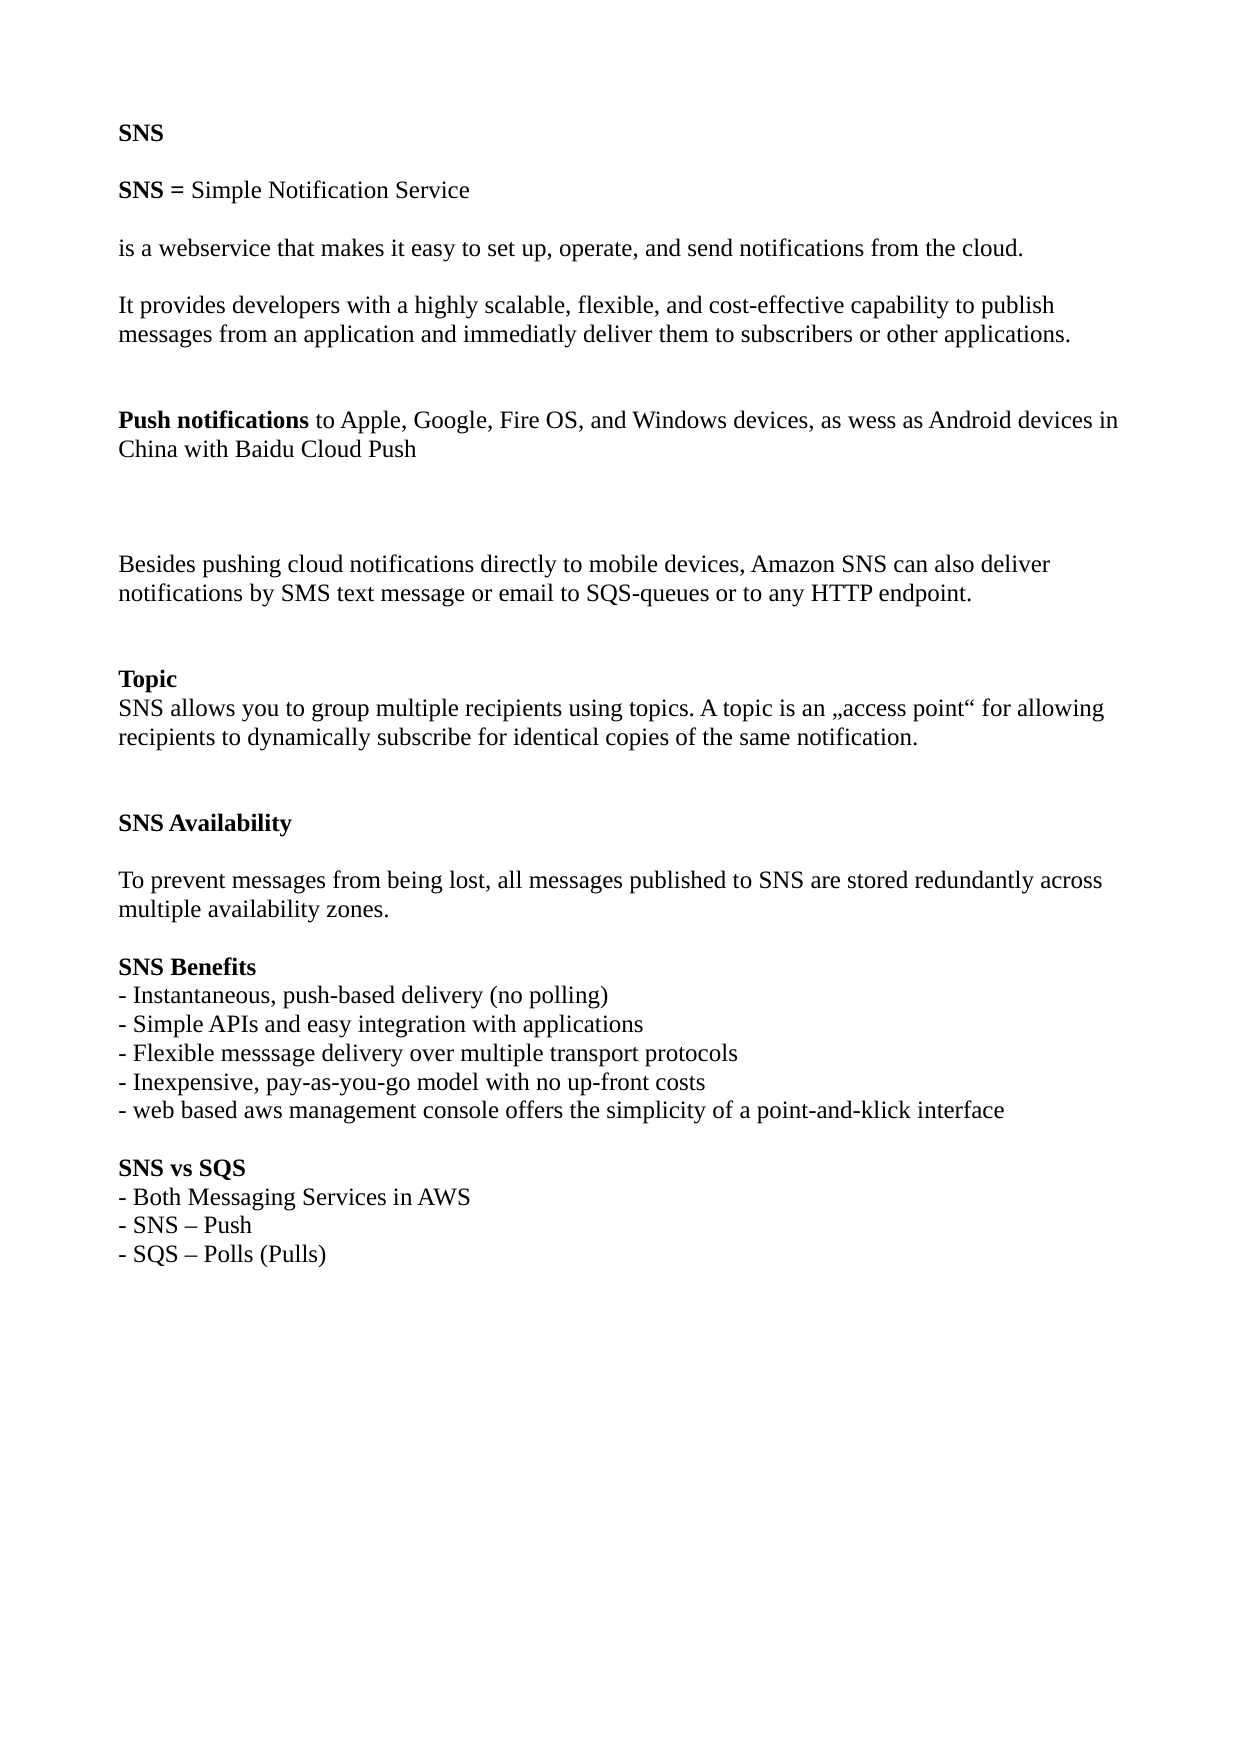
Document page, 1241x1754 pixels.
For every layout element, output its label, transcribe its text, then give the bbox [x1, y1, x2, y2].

text SNS Benefits [118, 952, 1122, 981]
text - Both Messaging Services in AWS [118, 1182, 1122, 1211]
text - SNS – Push [118, 1211, 1122, 1239]
text SNS allows you to group multiple recipients using topics. A topic is an „access point“ for allowing recipients to dynamically subscribe for identical copies of the same notification. [118, 693, 1122, 751]
text SNS = Simple Notification Service [118, 176, 1122, 204]
text - Inexpensive, pay-as-you-go model with no up-front costs [118, 1067, 1122, 1096]
text SNS [118, 118, 1122, 147]
text Push notifications to Apple, Google, Fire OS, and Windows devices, as wess as Android devices in China with Baidu Cloud Push [118, 406, 1122, 463]
text is a webservice that makes it easy to set up, operate, and send notifications from the cloud. [118, 233, 1122, 262]
text - Flexible messsage delivery over multiple transport protocols [118, 1038, 1122, 1067]
text - SQS – Polls (Pulls) [118, 1239, 1122, 1268]
text To prevent messages from being lost, all messages published to SNS are stored redundantly across multiple availability zones. [118, 866, 1122, 923]
text Besides pushing cloud notifications directly to mobile devices, Amazon SNS can also deliver notifications by SMS text message or email to SQS-queues or to any HTTP endpoint. [118, 549, 1122, 607]
text - Simple APIs and easy integration with applications [118, 1009, 1122, 1038]
text - Instantaneous, push-based delivery (no polling) [118, 981, 1122, 1009]
text SNS Availability [118, 808, 1122, 837]
text - web based aws management console offers the simplicity of a point-and-klick interface [118, 1096, 1122, 1124]
text Topic [118, 664, 1122, 693]
text It provides developers with a highly scalable, flexible, and cost-effective capability to publish messages from an application and immediatly deliver them to subscribers or other applications. [118, 291, 1122, 348]
text SNS vs SQS [118, 1153, 1122, 1182]
